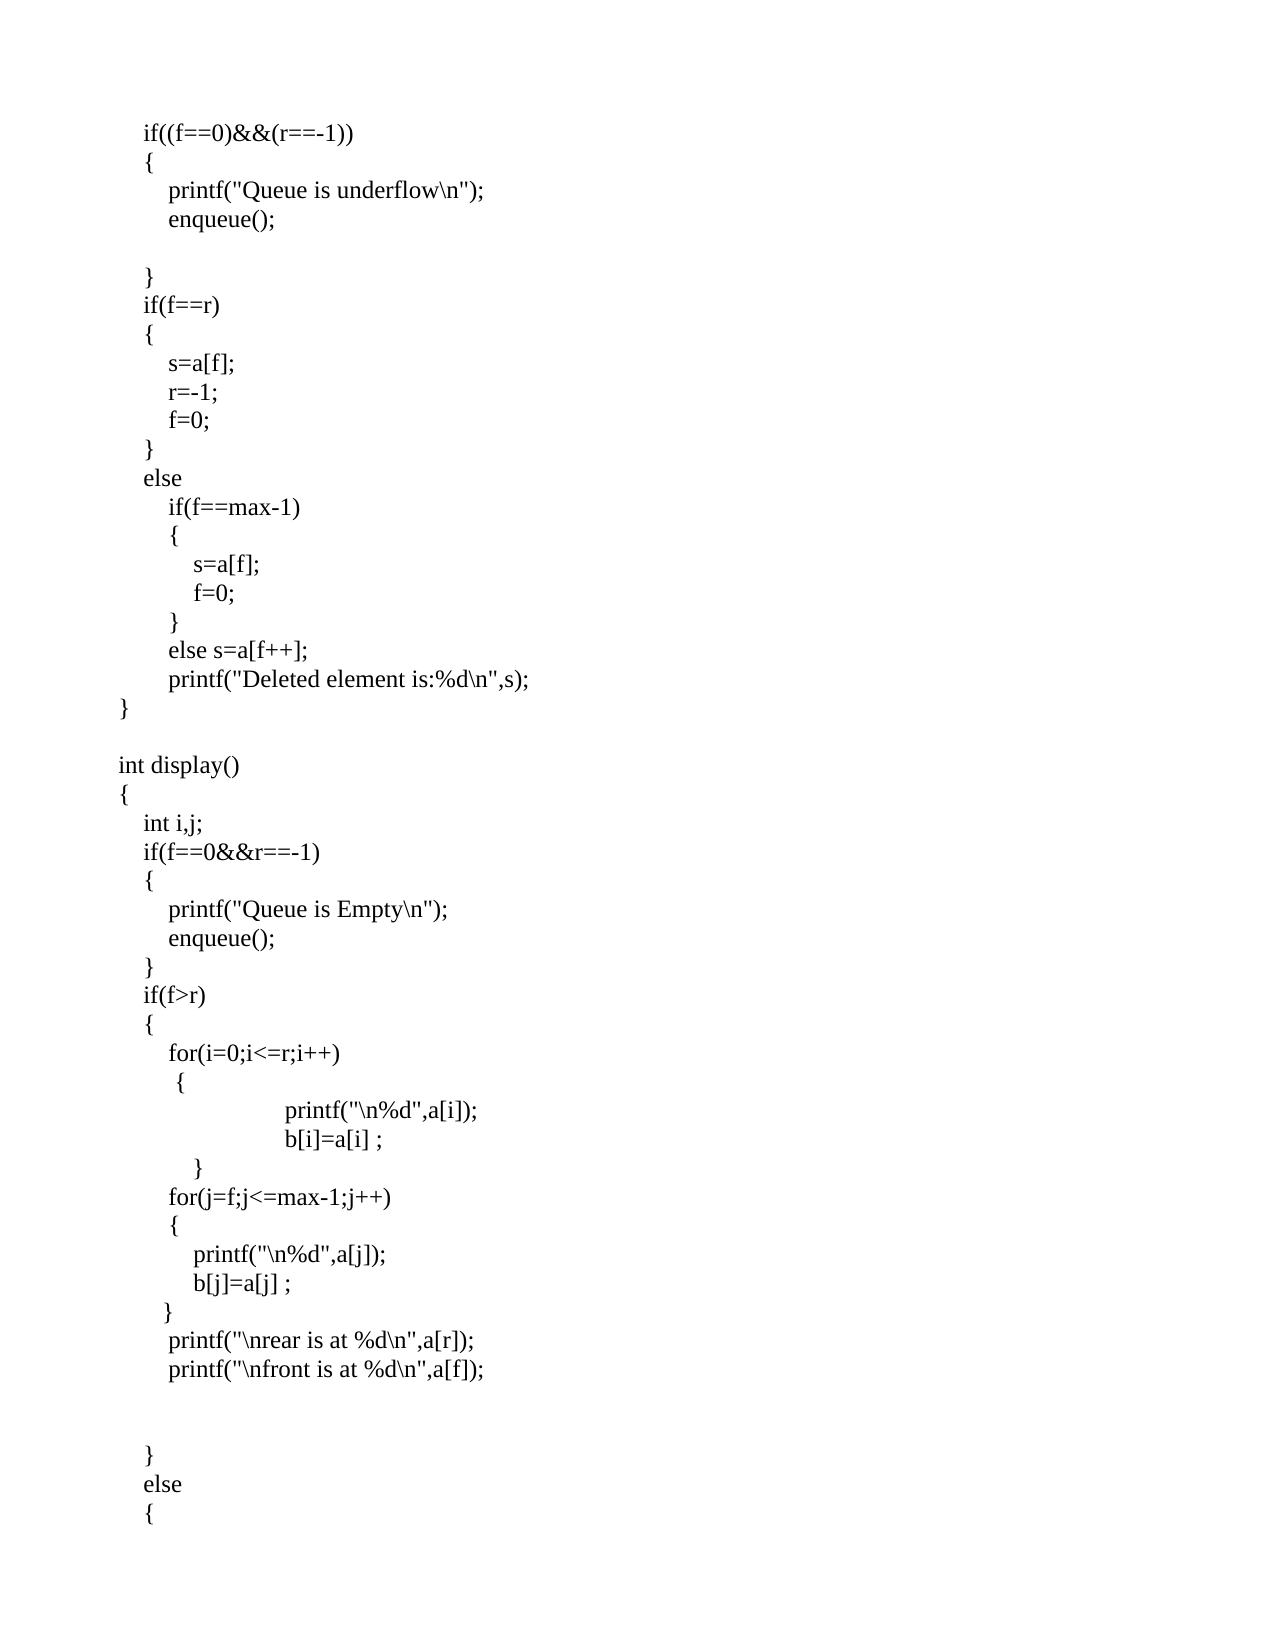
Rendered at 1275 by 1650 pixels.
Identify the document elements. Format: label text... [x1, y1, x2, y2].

text f=0; [118, 578, 1157, 607]
text } [118, 1153, 1157, 1182]
text { [118, 866, 1157, 894]
text } [118, 262, 1157, 291]
text else [118, 463, 1157, 492]
text printf("Queue is Empty\n"); [118, 894, 1157, 923]
text if((f==0)&&(r==-1)) [118, 118, 1157, 147]
text { [118, 779, 1157, 808]
text printf("Deleted element is:%d\n",s); [118, 664, 1157, 693]
text f=0; [118, 406, 1157, 434]
text int i,j; [118, 808, 1157, 837]
text } [118, 693, 1157, 722]
text } [118, 607, 1157, 636]
text } [118, 434, 1157, 463]
text int display() [118, 751, 1157, 779]
text } [118, 1441, 1157, 1469]
text } [118, 1297, 1157, 1326]
text printf("\nrear is at %d\n",a[r]); [118, 1326, 1157, 1354]
text printf("\nfront is at %d\n",a[f]); [118, 1354, 1157, 1383]
text printf("Queue is underflow\n"); [118, 176, 1157, 204]
text enqueue(); [118, 204, 1157, 233]
text if(f==r) [118, 291, 1157, 319]
text } [118, 952, 1157, 981]
text { [118, 147, 1157, 176]
text { [118, 1009, 1157, 1038]
text for(i=0;i<=r;i++) [118, 1038, 1157, 1067]
text for(j=f;j<=max-1;j++) [118, 1182, 1157, 1211]
text else [118, 1469, 1157, 1498]
text { [118, 1211, 1157, 1239]
text printf("\n%d",a[j]); [118, 1239, 1157, 1268]
text else s=a[f++]; [118, 636, 1157, 664]
text b[j]=a[j] ; [118, 1268, 1157, 1297]
text s=a[f]; [118, 549, 1157, 578]
text { [118, 1067, 1157, 1096]
text b[i]=a[i] ; [118, 1124, 1157, 1153]
text if(f==0&&r==-1) [118, 837, 1157, 866]
text s=a[f]; [118, 348, 1157, 377]
text if(f==max-1) [118, 492, 1157, 521]
text { [118, 1498, 1157, 1527]
text if(f>r) [118, 981, 1157, 1009]
text enqueue(); [118, 923, 1157, 952]
text r=-1; [118, 377, 1157, 406]
text { [118, 319, 1157, 348]
text printf("\n%d",a[i]); [118, 1096, 1157, 1124]
text { [118, 521, 1157, 549]
